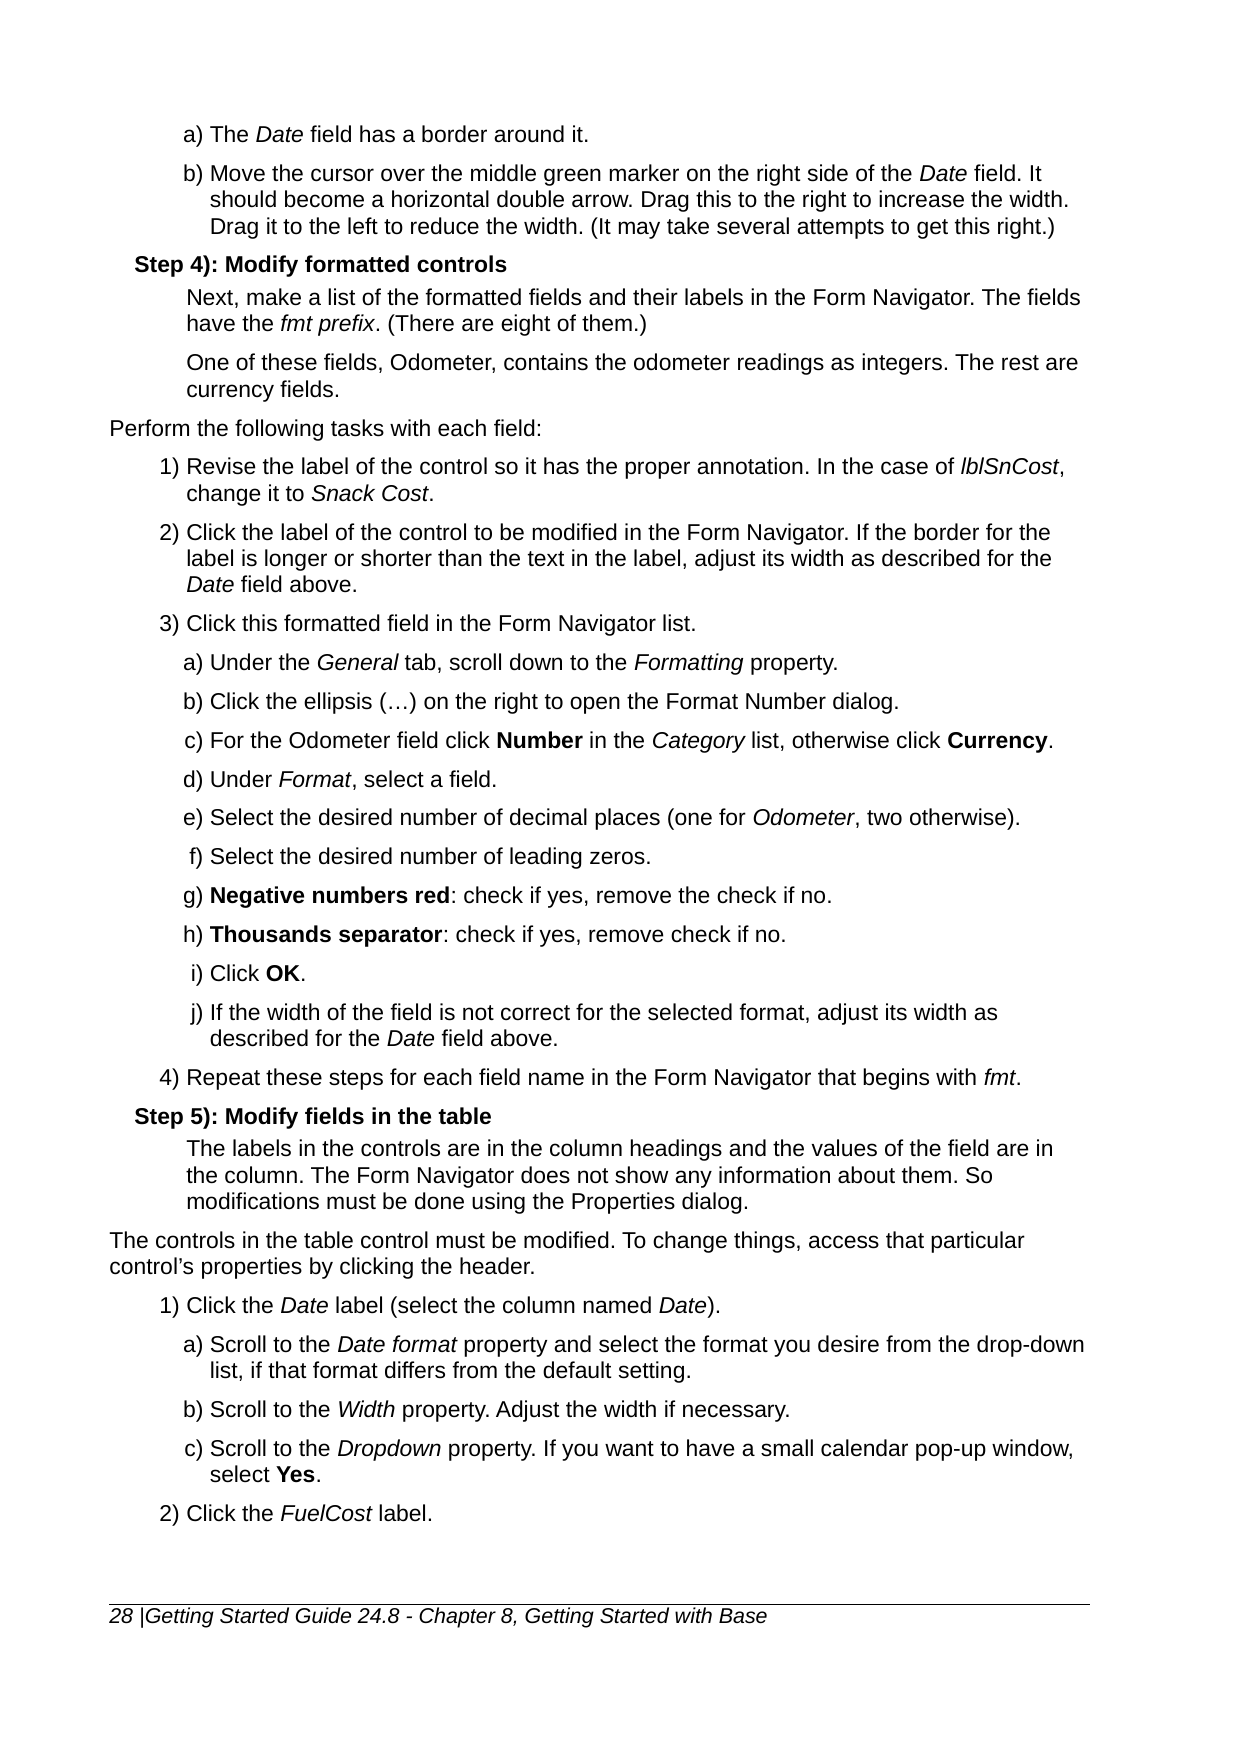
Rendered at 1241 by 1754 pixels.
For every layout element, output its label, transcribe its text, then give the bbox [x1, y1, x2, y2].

list The controls in the table control must be modified. To change things, access that particular control’s properties by clicking the header. [109, 1227, 1090, 1279]
text The labels in the controls are in the column headings and the values of the field are in the column. The Form Navigator does not show any information about them. So modifications must be done using the Properties dialog. [186, 1135, 1090, 1214]
list Select the desired number of decimal places (one for Odometer, two otherwise). [209, 804, 1090, 831]
list Click OK. [209, 960, 1090, 986]
list Scroll to the Date format property and select the format you desire from the drop-down list, if that format differs from the default setting. [209, 1331, 1090, 1384]
text Step 4): Modify formatted controls [134, 251, 1090, 278]
text One of these fields, Odometer, contains the odometer readings as integers. The rest are currency fields. [186, 349, 1090, 402]
list Thousands separator: check if yes, remove check if no. [209, 921, 1090, 947]
list Scroll to the Width property. Adjust the width if necessary. [209, 1396, 1090, 1422]
list Scroll to the Dropdown property. If you want to have a small calendar pop-up window, select Yes. [209, 1435, 1090, 1488]
list The Date field has a border around it. [209, 121, 1090, 147]
list Click the ellipsis (…) on the right to open the Format Number dialog. [209, 688, 1090, 714]
list Repeat these steps for each field name in the Form Navigator that begins with fmt. [186, 1064, 1090, 1090]
list Move the cursor over the middle green marker on the right side of the Date field. It should become a horizontal double arrow. Drag this to the right to increase the width. Drag it to the left to reduce the width. (It may take several attempts to get this right.) [209, 160, 1090, 239]
list Under the General tab, scroll down to the Formatting property. [209, 649, 1090, 675]
list Click the Date label (select the column named Date). [186, 1292, 1090, 1318]
list If the width of the field is not correct for the selected format, adjust its width as described for the Date field above. [209, 999, 1090, 1051]
list Click the label of the control to be modified in the Form Navigator. If the border for the label is longer or shorter than the text in the label, adjust its width as described for the Date field above. [186, 518, 1090, 598]
list Under Format, select a field. [209, 766, 1090, 792]
list Select the desired number of leading zeros. [209, 843, 1090, 869]
list Click the FuelCost label. [186, 1500, 1090, 1527]
list For the Odometer field click Number in the Category list, otherwise click Currency. [209, 727, 1090, 753]
list Click this formatted field in the Form Navigator list. [186, 610, 1090, 636]
list Perform the following tasks with each field: [109, 414, 1090, 441]
list Negative numbers red: check if yes, remove the check if no. [209, 882, 1090, 908]
list Revise the label of the control so it has the proper annotation. In the case of lblSnCost, change it to Snack Cost. [186, 453, 1090, 506]
text Next, make a list of the formatted fields and their labels in the Form Navigator. The fields have the fmt prefix. (There are eight of them.) [186, 284, 1090, 337]
text Step 5): Modify fields in the table [134, 1103, 1090, 1129]
